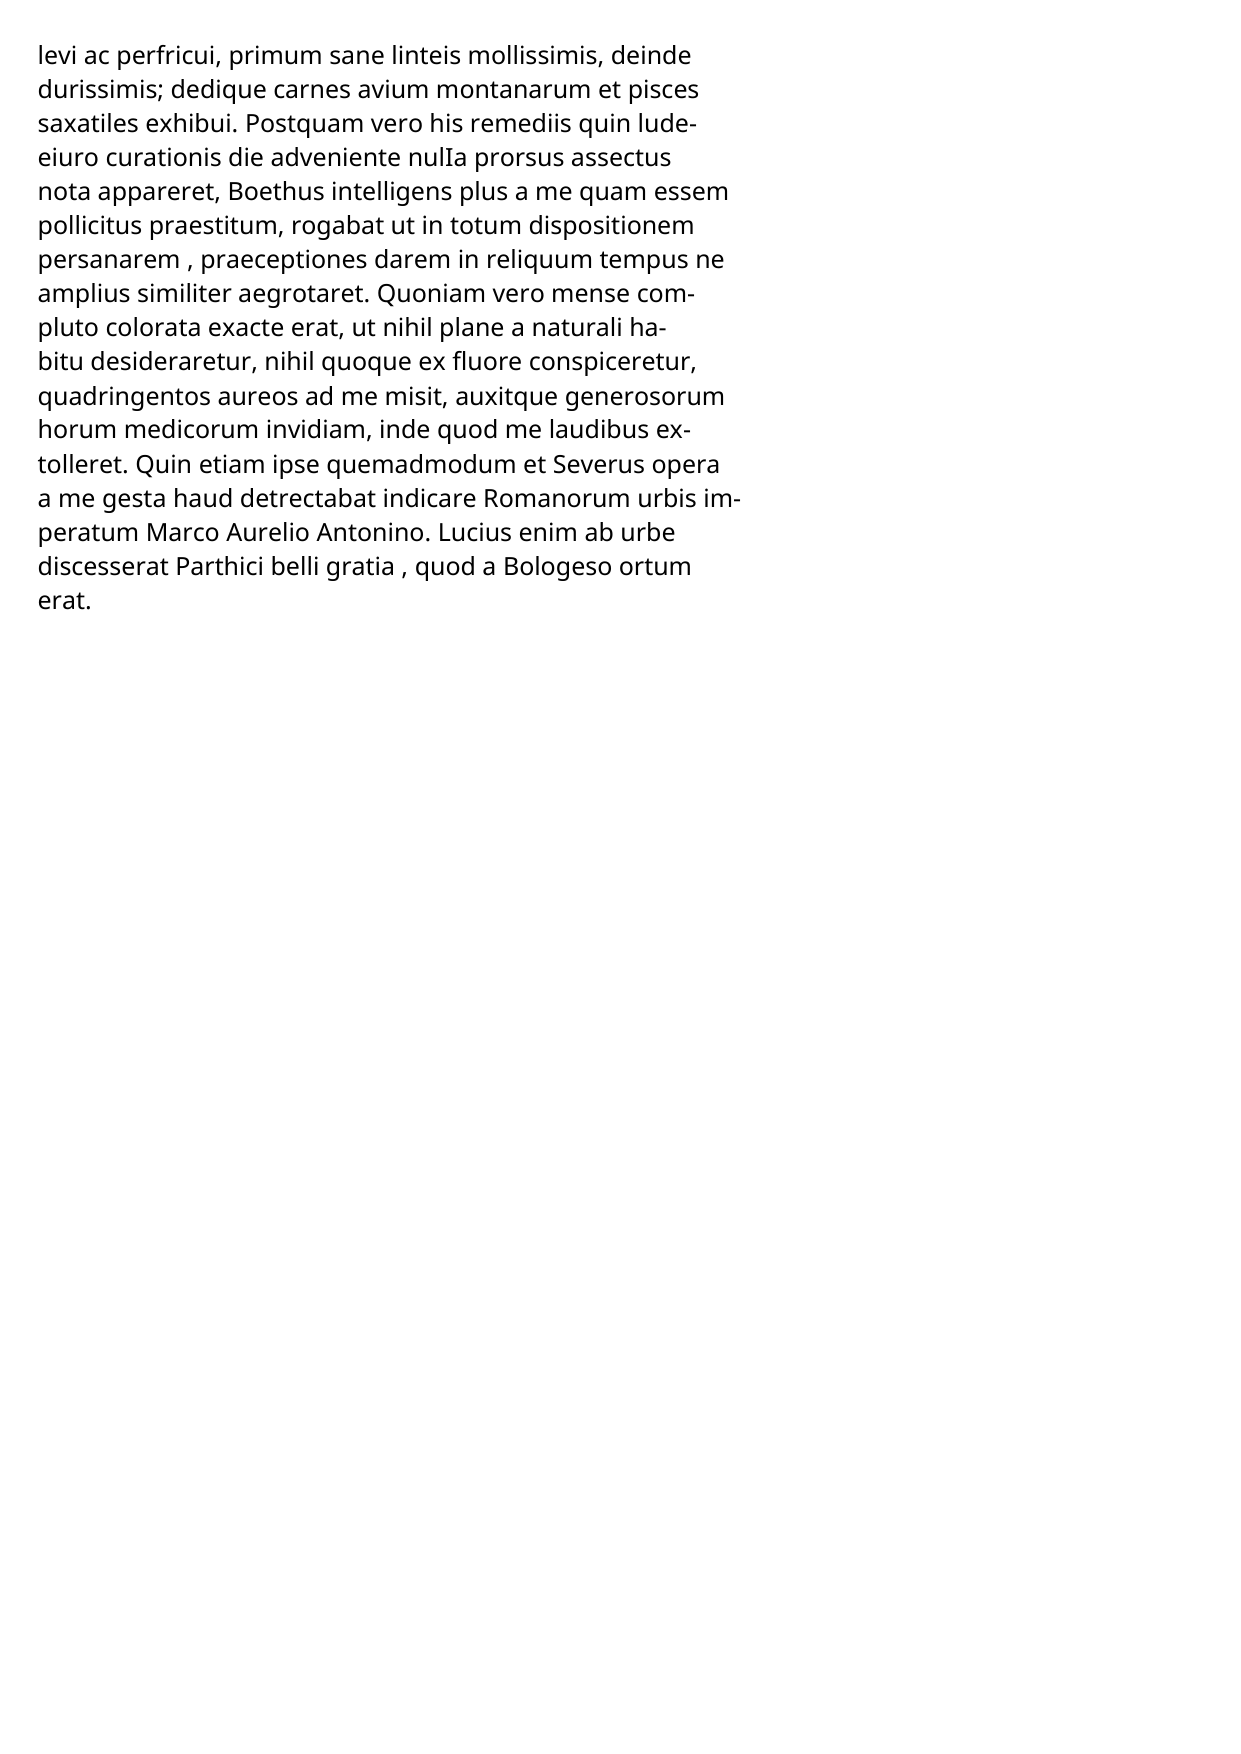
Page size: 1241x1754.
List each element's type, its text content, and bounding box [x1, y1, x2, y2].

text levi ac perfricui, primum sane linteis mollissimis, deinde durissimis; dedique carnes avium montanarum et pisces saxatiles exhibui. Postquam vero his remediis quin lude- eiuro curationis die adveniente nulIa prorsus assectus nota appareret, Boethus intelligens plus a me quam essem pollicitus praestitum, rogabat ut in totum dispositionem persanarem , praeceptiones darem in reliquum tempus ne amplius similiter aegrotaret. Quoniam vero mense com- pluto colorata exacte erat, ut nihil plane a naturali ha- bitu desideraretur, nihil quoque ex fluore conspiceretur, quadringentos aureos ad me misit, auxitque generosorum horum medicorum invidiam, inde quod me laudibus ex- tolleret. Quin etiam ipse quemadmodum et Severus opera a me gesta haud detrectabat indicare Romanorum urbis im- peratum Marco Aurelio Antonino. Lucius enim ab urbe discesserat Parthici belli gratia , quod a Bologeso ortum erat. [37, 37, 1203, 617]
